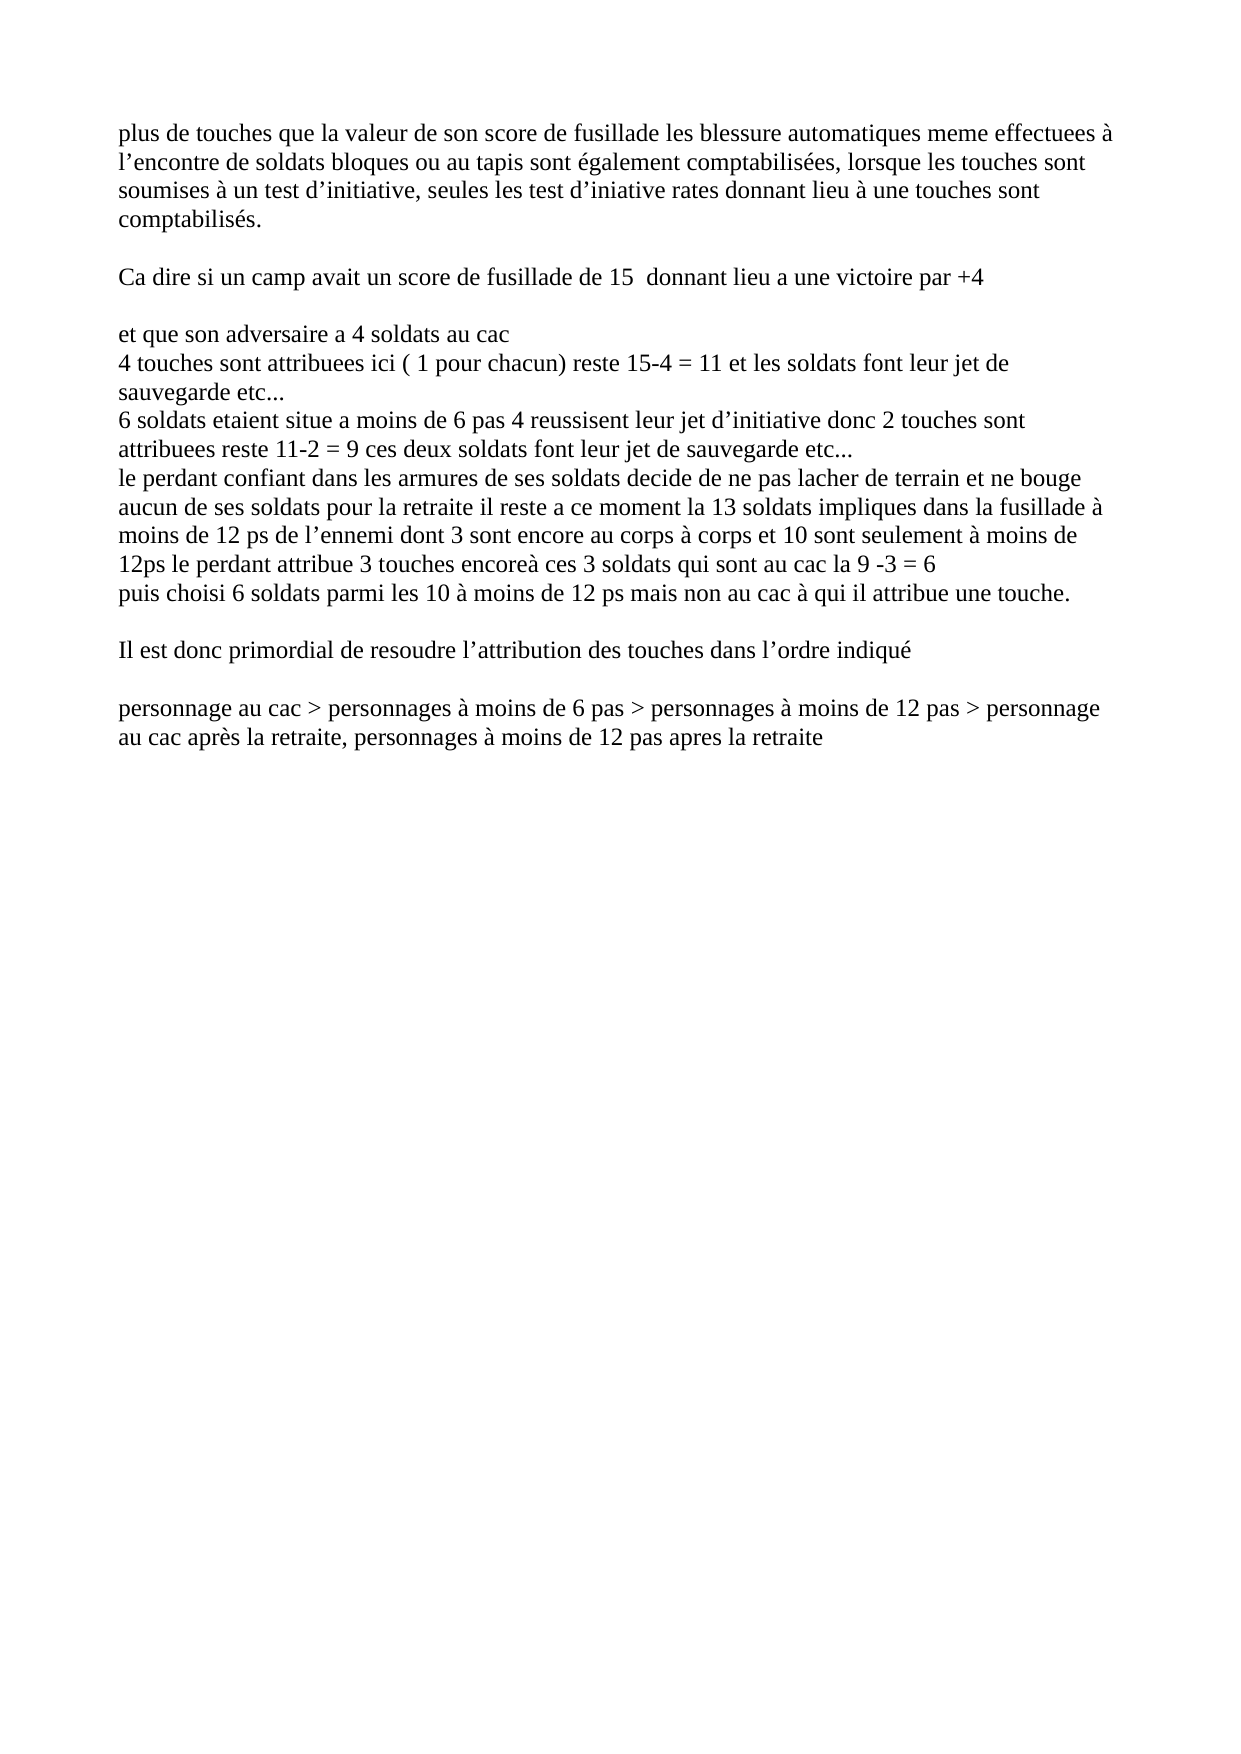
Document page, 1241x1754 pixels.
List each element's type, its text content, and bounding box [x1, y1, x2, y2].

text puis choisi 6 soldats parmi les 10 à moins de 12 ps mais non au cac à qui il attribue une touche. [118, 578, 1122, 607]
text personnage au cac > personnages à moins de 6 pas > personnages à moins de 12 pas > personnage au cac après la retraite, personnages à moins de 12 pas apres la retraite [118, 693, 1122, 751]
text et que son adversaire a 4 soldats au cac [118, 319, 1122, 348]
text le perdant confiant dans les armures de ses soldats decide de ne pas lacher de terrain et ne bouge aucun de ses soldats pour la retraite il reste a ce moment la 13 soldats impliques dans la fusillade à moins de 12 ps de l’ennemi dont 3 sont encore au corps à corps et 10 sont seulement à moins de 12ps le perdant attribue 3 touches encoreà ces 3 soldats qui sont au cac la 9 -3 = 6 [118, 463, 1122, 578]
text Il est donc primordial de resoudre l’attribution des touches dans l’ordre indiqué [118, 636, 1122, 664]
text 6 soldats etaient situe a moins de 6 pas 4 reussisent leur jet d’initiative donc 2 touches sont attribuees reste 11-2 = 9 ces deux soldats font leur jet de sauvegarde etc... [118, 406, 1122, 463]
text 4 touches sont attribuees ici ( 1 pour chacun) reste 15-4 = 11 et les soldats font leur jet de sauvegarde etc... [118, 348, 1122, 406]
text Ca dire si un camp avait un score de fusillade de 15 donnant lieu a une victoire par +4 [118, 262, 1122, 291]
text plus de touches que la valeur de son score de fusillade les blessure automatiques meme effectuees à l’encontre de soldats bloques ou au tapis sont également comptabilisées, lorsque les touches sont soumises à un test d’initiative, seules les test d’iniative rates donnant lieu à une touches sont comptabilisés. [118, 118, 1122, 233]
